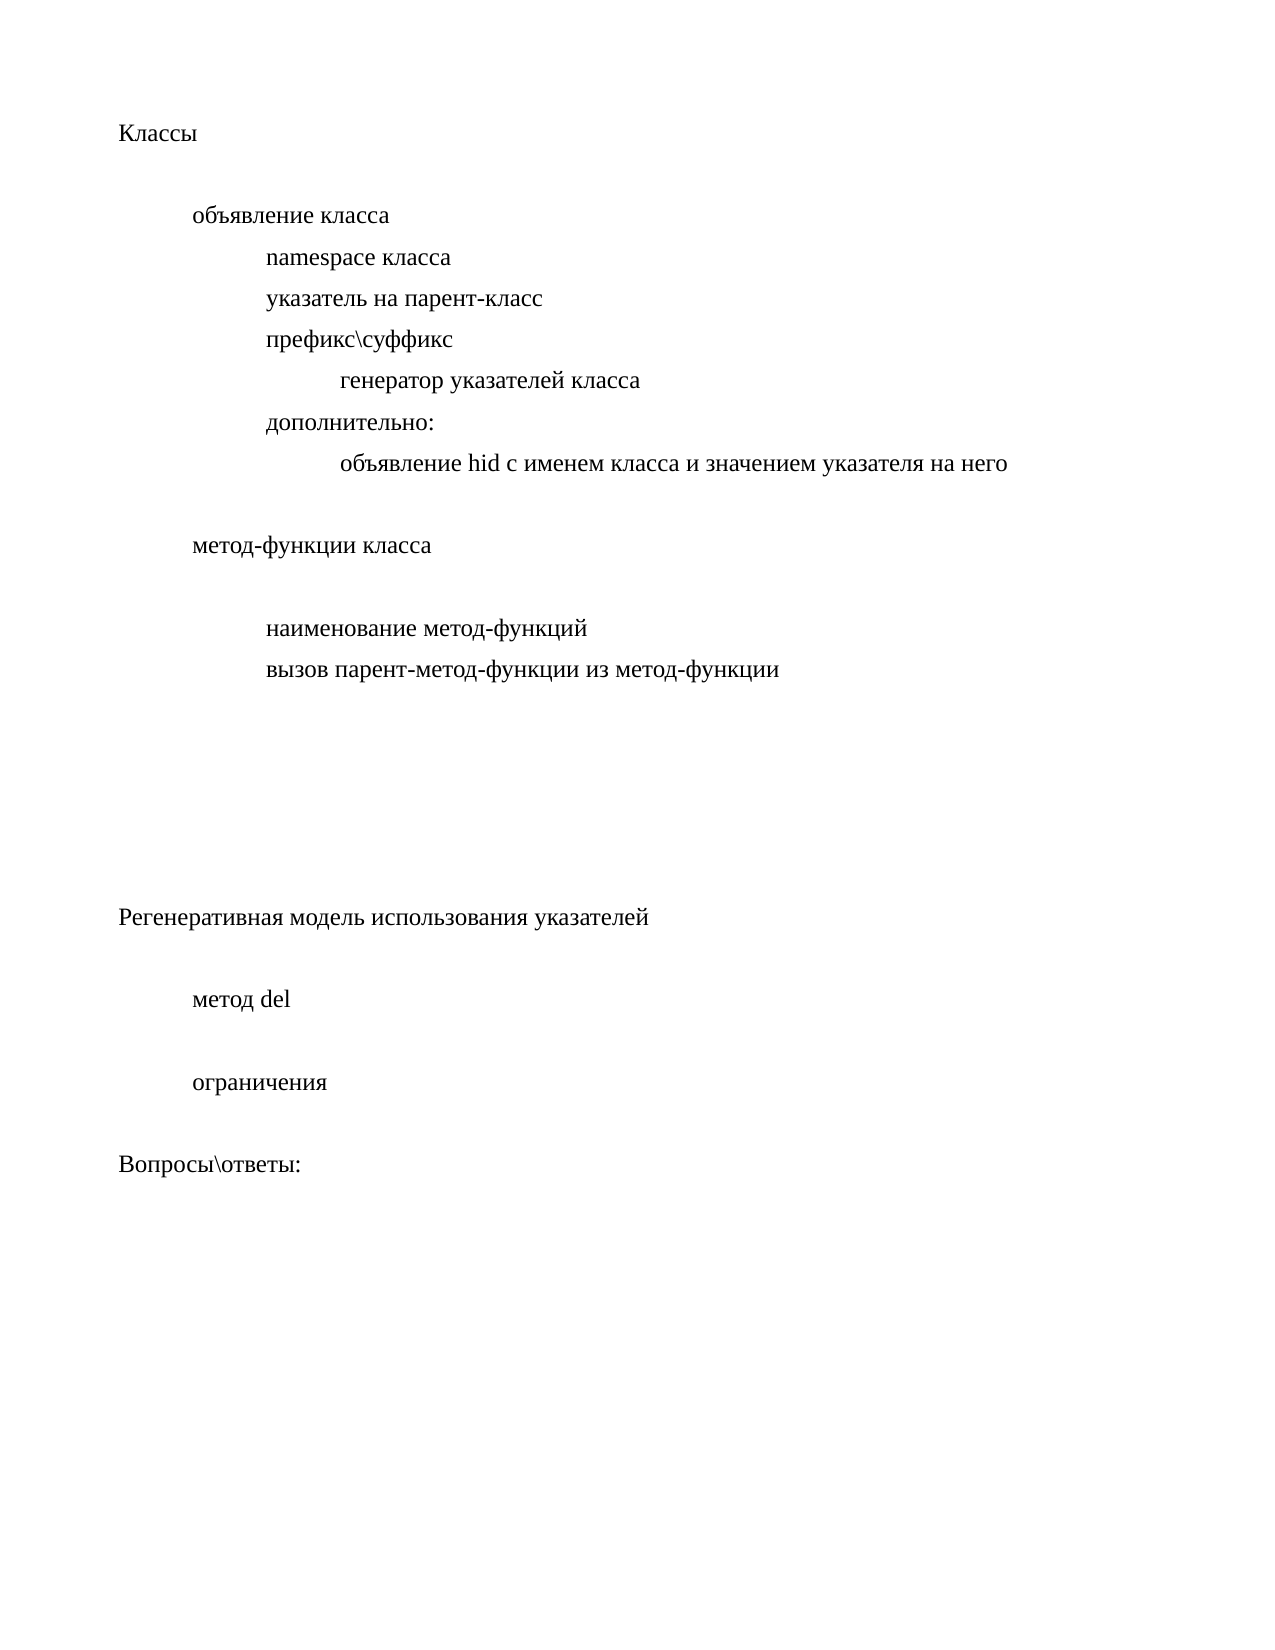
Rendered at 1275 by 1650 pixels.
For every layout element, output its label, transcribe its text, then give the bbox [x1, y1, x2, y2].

text Вопросы\ответы: [118, 1149, 1157, 1178]
text ограничения [118, 1067, 1157, 1096]
text объявление hid с именем класса и значением указателя на него [118, 448, 1157, 477]
text дополнительно: [118, 407, 1157, 436]
text префикс\суффикс [118, 324, 1157, 353]
text метод del [118, 984, 1157, 1013]
text генератор указателей класса [118, 366, 1157, 394]
text указатель на парент-класс [118, 283, 1157, 312]
text наименование метод-функций [118, 613, 1157, 642]
text Регенеративная модель использования указателей [118, 902, 1157, 931]
text объявление класса [118, 201, 1157, 229]
text namespace класса [118, 242, 1157, 271]
text Классы [118, 118, 1157, 147]
text метод-функции класса [118, 531, 1157, 559]
text вызов парент-метод-функции из метод-функции [118, 654, 1157, 683]
